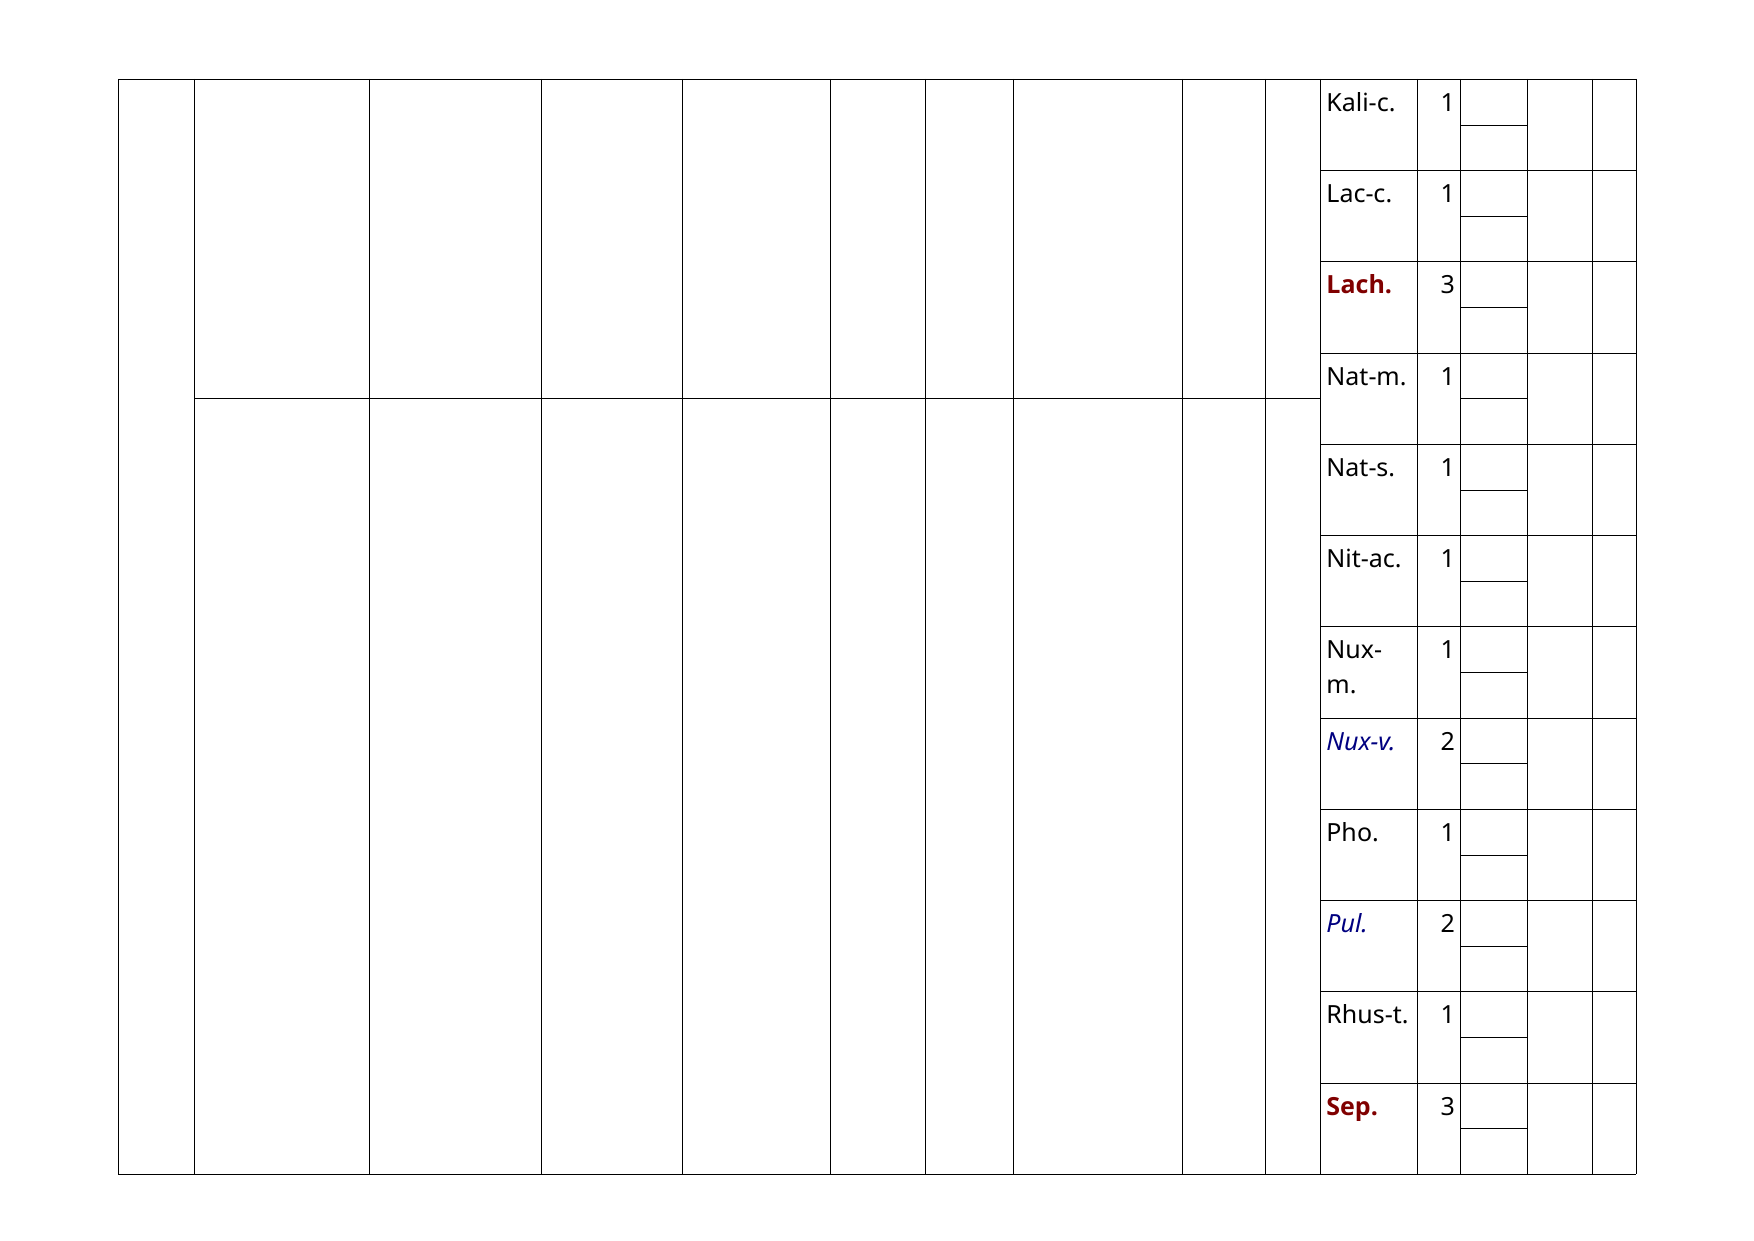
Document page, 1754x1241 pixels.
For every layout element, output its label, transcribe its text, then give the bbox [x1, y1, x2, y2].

table_cell Lach. [1321, 262, 1417, 353]
table_cell [1528, 810, 1592, 900]
table_cell Nat-s. [1321, 445, 1417, 535]
table_cell Pho. [1321, 810, 1417, 900]
table_cell [1593, 992, 1636, 1083]
table_cell [1461, 719, 1527, 763]
table_cell [1461, 80, 1527, 124]
table_cell [1461, 445, 1527, 489]
table_cell [1593, 536, 1636, 626]
table_cell [1461, 627, 1527, 672]
table_cell [1461, 810, 1527, 854]
table_cell Nux-v. [1321, 719, 1417, 809]
table_cell 3 [1418, 1084, 1460, 1174]
table_cell [1461, 992, 1527, 1037]
table_cell [1528, 354, 1592, 444]
table_cell [1528, 262, 1592, 353]
table_cell [1461, 1129, 1527, 1174]
table_cell [1461, 582, 1527, 626]
table_cell [1461, 901, 1527, 946]
table_cell [1461, 126, 1527, 170]
table_cell [1461, 262, 1527, 307]
table_cell [1528, 719, 1592, 809]
table_cell 1 [1418, 171, 1460, 261]
table_cell Nux-m. [1321, 627, 1417, 718]
table_cell [1461, 399, 1527, 444]
table_cell [119, 80, 194, 1174]
table_cell [1461, 491, 1527, 535]
table_cell [1461, 856, 1527, 900]
table_cell 2 [1418, 901, 1460, 991]
table_cell [926, 399, 1013, 1174]
table_cell [1528, 627, 1592, 718]
table_cell [542, 80, 682, 398]
table_cell [1593, 810, 1636, 900]
table_cell [1593, 262, 1636, 353]
table_cell [1461, 947, 1527, 991]
table_cell 1 [1418, 810, 1460, 900]
table_cell [1593, 719, 1636, 809]
table_cell [1183, 399, 1265, 1174]
table_cell [1593, 354, 1636, 444]
table_cell [1266, 80, 1320, 398]
table_cell [1014, 80, 1182, 398]
table_cell 1 [1418, 354, 1460, 444]
table_cell 1 [1418, 992, 1460, 1083]
table_cell [1528, 445, 1592, 535]
table_cell Lac-c. [1321, 171, 1417, 261]
table_cell [1461, 536, 1527, 581]
table_cell [1461, 1084, 1527, 1128]
table_cell [1528, 171, 1592, 261]
table_cell [1593, 901, 1636, 991]
table_cell Pul. [1321, 901, 1417, 991]
table_cell [1593, 80, 1636, 170]
table_cell 1 [1418, 536, 1460, 626]
table_cell [1461, 1038, 1527, 1083]
table_cell 1 [1418, 80, 1460, 170]
table_cell [926, 80, 1013, 398]
table_cell [1461, 764, 1527, 809]
table_cell [1461, 171, 1527, 216]
table_cell [1461, 673, 1527, 718]
table_cell [1528, 1084, 1592, 1174]
table_cell Kali-c. [1321, 80, 1417, 170]
table_cell [542, 399, 682, 1174]
table_cell [195, 80, 369, 398]
table_cell Nit-ac. [1321, 536, 1417, 626]
table_cell [1593, 445, 1636, 535]
table_cell [683, 80, 830, 398]
table_cell [831, 80, 925, 398]
table_cell [1528, 80, 1592, 170]
table_cell [1461, 217, 1527, 261]
table_cell [1528, 901, 1592, 991]
table_cell [1183, 80, 1265, 398]
table_cell [370, 80, 541, 398]
table_cell Rhus-t. [1321, 992, 1417, 1083]
table_cell [1528, 992, 1592, 1083]
table_cell [1461, 354, 1527, 398]
table_cell [370, 399, 541, 1174]
table_cell [1461, 308, 1527, 353]
table_cell Nat-m. [1321, 354, 1417, 444]
table_cell [1528, 536, 1592, 626]
table_cell [683, 399, 830, 1174]
table_cell [1266, 399, 1320, 1174]
table_cell [195, 399, 369, 1174]
table_cell 2 [1418, 719, 1460, 809]
table_cell Sep. [1321, 1084, 1417, 1174]
table_cell [1593, 1084, 1636, 1174]
table_cell 1 [1418, 445, 1460, 535]
table_cell [1593, 171, 1636, 261]
table_cell 1 [1418, 627, 1460, 718]
table_cell [1593, 627, 1636, 718]
table_cell [1014, 399, 1182, 1174]
table_cell [831, 399, 925, 1174]
table_cell 3 [1418, 262, 1460, 353]
